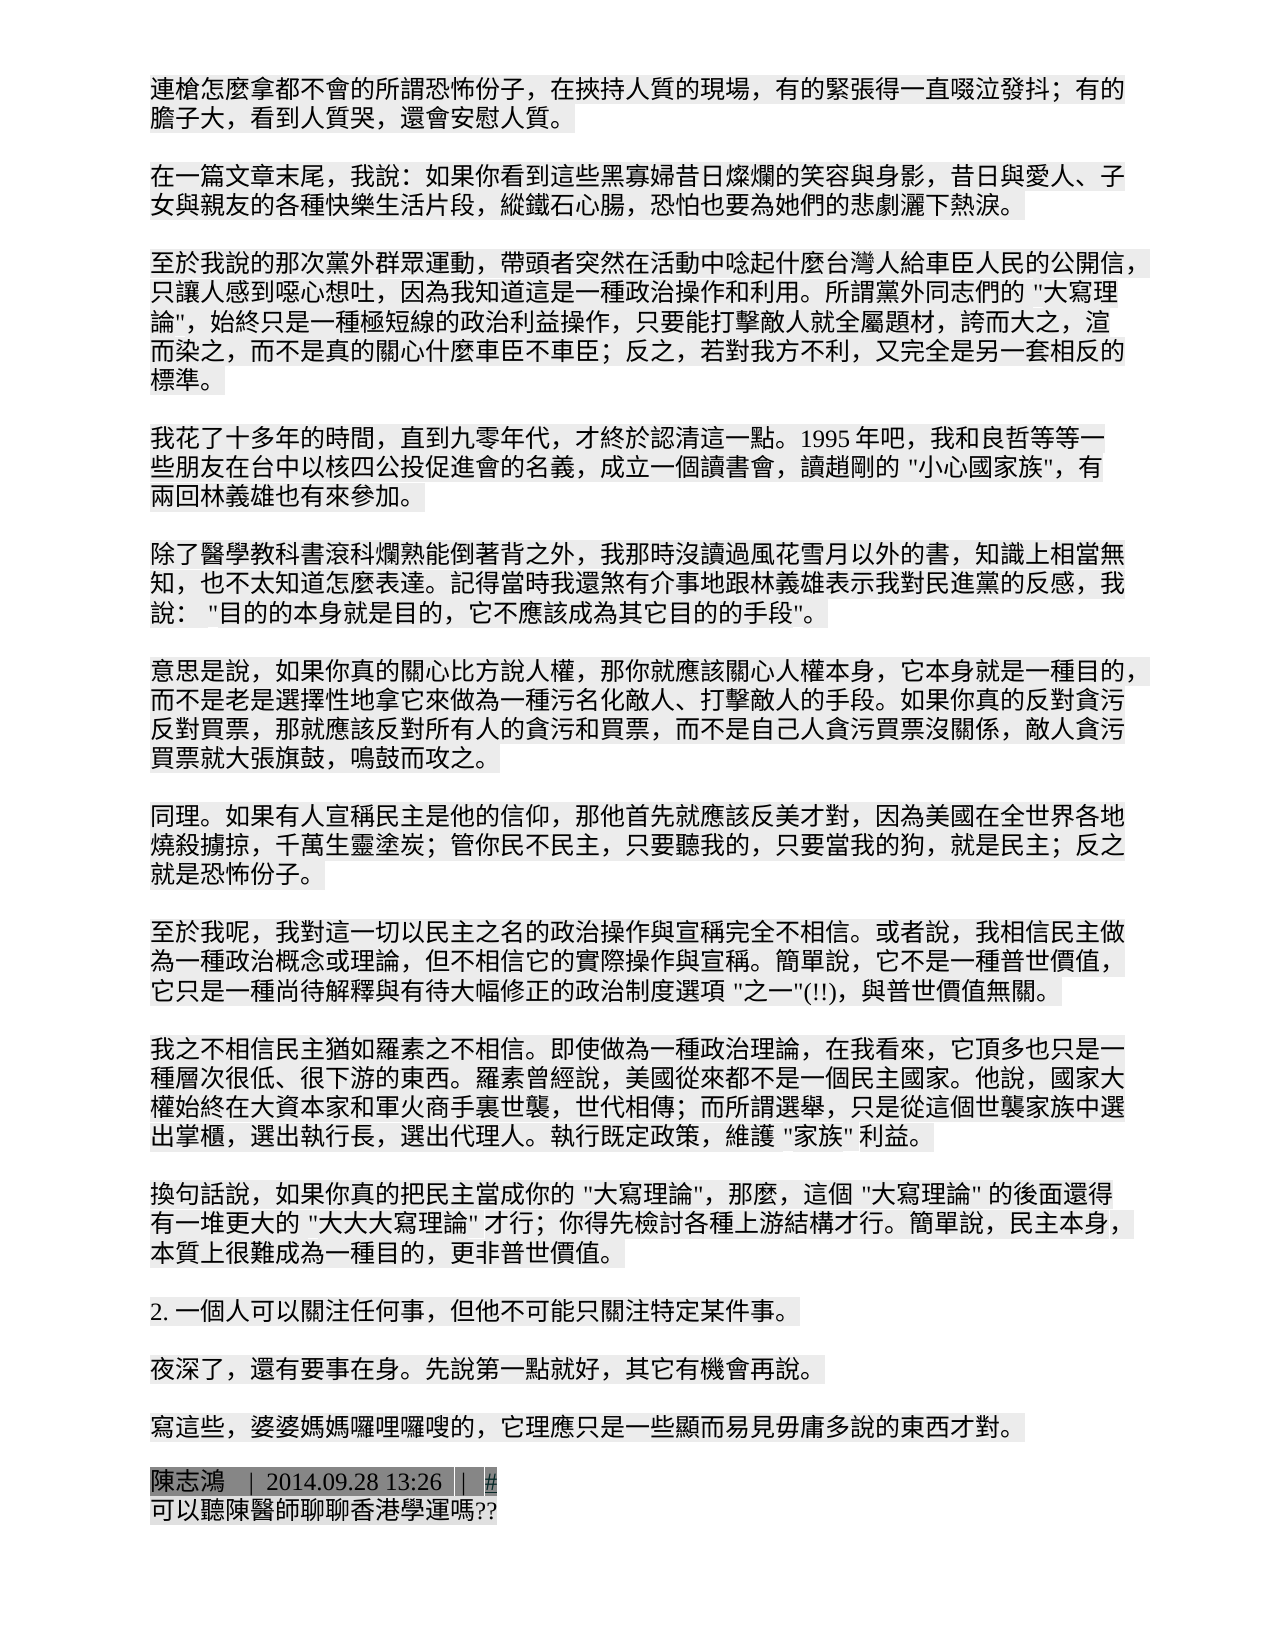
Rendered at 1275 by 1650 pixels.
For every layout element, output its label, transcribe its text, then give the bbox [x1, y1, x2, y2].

text 可以聽陳醫師聊聊香港學運嗎?? [150, 1496, 1125, 1554]
text 陳志鴻 | 2014.09.28 13:26 | # [150, 1467, 1125, 1496]
text 志鴻，你沒提問，我不知從何聊起，只能自由發揮。但我並不關注這事，因此也只能說點非直接相關的說法。 當然，別人要關注此事，我沒意見；關注與否，自然各有理由與需求。我只能說，這類以民主之名之事，不拘它發生在地球上哪個角落，絲毫引不起我任何興趣或特殊敬意。近二十年來，隨著我對各種以民主之名之事的了解越深，對它的敬意也隨之越少，鄙夷更甚。 估計應該很多忠(民進)黨愛(台灣)國者應該很關注這事才對。這是他們的自由，只要別以為大家都應該跟他一樣蠢血沸騰就行。 當然，(我又得被迫做自我說明了)我並不是說凡是關注這些事就是忠黨愛國；關注與否，自然各有理由，沒有對錯。 在台灣這樣一個對世界徹底無知且絲毫不感興趣的島上，大概也只有跟綠油油的東西能扯得上關係或企圖硬扯上關係的，才會引起綠油油人士的特別關注；但這樣一種關注是荒唐的，智障的，功利的，扭曲的，自欺欺人的，因此也是可恥的。 就如經常有人跑來巴勒網或寫信給我表態支持，因為他們一聽到巴勒斯坦建國，就馬上望文生義想到台獨建國；但這類蠢血沸騰的政治衝動畢竟不是巴勒網的屬性，甚且是巴勒網的天敵。 以下所講，僅是通則，非指特定事件。我大約可以講上七、八點，先說兩點好了： 1. 一個人可以關注任何事，但他不可能不提供理由。 在你觀察或關注某個東西時，邏輯上你得 "先" 有個理論，然後你才能知道要如何觀察以及應觀察些什麼。 Karl Popper有一次上課，要學生們觀察黑板，大家一頭霧水，因為要觀察黑板的 "什麼" 呢？觀察它的顏色嗎？還是大小？還是材質？還是觀察它乾不乾淨？有無異物在上面等等？除非你先告訴我一個理論(或說方向)，否則我不知道要如何觀察一塊黑板。 哲學上有個理論叫 "理論的理論" (theory theory)，意思約略就是這樣： 我不可能了解任何一個人，更不可能了解世界(這塊 "黑板")，因為我看不見旁人的心靈，我對萬物一無所知。了解或溝通若要成為可能，我首先就得對旁人的心靈或對這世界 "先" 在自己的心裏頭形成一些最基本的理論或假設，藉由這樣一些理論或假設做為一種橋樑，賦予人事物的各種意義。 當然，這樣一種先於所有理論的 "大寫的理論" 可以有千百種，乃至無數種；但若有人形成的理論是 "獨立" 或 "反中"，只要一聽到獨立他就蠢血沸騰，哪管你是巴勒斯坦或巴基斯坦，恁爸一概支持啦；或是只要能反中，恁爸也一概支持啦。這樣一種低能的大寫理論，我們只能說他頭殼壞去了。 你可以把我所謂的 "大寫的理論" 想像成各種收納盒，就像數學上的 "集合"(set)觀念一樣，依據不同屬性，把事物分類到不同的集合裏。 簡單說，世界不存在；唯有當這大寫的理論誕生，世界也才隨之誕生。我們根據各種大寫的理論來架構出一個個所謂 "世界"；理論不同，世界自然也就長得不一樣，你也可以說這是一種 "語言"。 墨西哥那位蒙面騎士 Marcos，在我看來也許是人類史上僅次於甘地的革命家或改革者，他常說 "語言就是我們的武器"，"我們(指弱者)應該尋找並創造屬於自己的語言"，一部份就是這個意思，另一部份的意思就暫且不表。 二十幾年前，也就是八零年代末，大家躲躲閃閃地剛剛開始喊台獨。記得在一次群眾運動中，主持人突然在活動的最高潮唸起一封 "台灣人民寫給車臣人民的公開信"，信裏裝模作樣地表達台灣人對於車臣人民追求獨立的決心和勇氣的敬佩。 我當下聽了覺得挺噁心，因為那不是建立在真正的關注或理解上，而純粹只是因為車臣反抗蘇聯共黨，於是就見獵心喜，趕緊裝模作樣地公開表示支持。 這些 "同志們"，我對他們了解到爆，他們哪會關心什麼車不車臣；純粹只是因為車臣要獨立，於是就拿來藉題發揮，寫什麼公開信，說什麼 "勇敢的台灣郎" 要向 "勇敢的車臣人民" 致敬。 那時候，蘇聯剛解體，獨立成20幾個(？)小國。車臣亦宣告獨立，隨之引起多年戰亂。 我從差不多1999年起，寫過有關車臣的一些文章，批評蘇聯的殘暴鎮壓與殺害異己。因為文章數量多，而且對於相關議題看了些書，更對其中幾個事件稍微做過一點功課，甚至一度想把文章集結成書；連書名都想好了，就叫做 "亂世兒女黑寡婦：車臣悲歌"。 我對之略微做過一點研究的事件例如，莫斯科歌劇院的黑寡婦挾持人質事件。我有理由相信俄羅斯的情治人員事先滲透並參與其中，為的是一舉殲滅所謂恐怖份子，不惜以人質為餌。另外我也寫過一位廣受尊敬的女記者被暗殺，叫 Anna Politkovskaya。 這位女記者，為人正直，勇敢，善良，即使在俄羅斯都廣受人們尊敬。幾位凶手後來雖全數判處重刑，但我相信這是俄羅斯官方所指使，因為在安娜被殺之前，短短十幾年之間(1990-2006年)，俄羅斯至少有四十幾名記者死於非命，而且大多找不到兇手。管控嚴密的社會，每年殺害幾名報導不利於官方的記者，若非官方所為，誰有這本事？ 至於所謂黑寡婦，就是自己的老公命喪戰亂之中，或自願成為 "恐怖份子" 即人肉炸彈而死，妻子家破人亡無路可走之際，出於悲憤，自己也成為人肉炸彈或所謂恐怖份子。莫斯科歌劇院挾持八百多名人質事件便是一群黑寡婦所為，四十幾人全數罹難。 我並不關心車臣是否應該獨立，獨立與否並不是我的 "大寫的理論"，過去不是，現在不是，將來也不是。 在影片和各種資料中，我看到這些黑寡婦，這些原本散落於各行各業的女生或家庭主婦，連槍怎麼拿都不會的所謂恐怖份子，在挾持人質的現場，有的緊張得一直啜泣發抖；有的膽子大，看到人質哭，還會安慰人質。 在一篇文章末尾，我說：如果你看到這些黑寡婦昔日燦爛的笑容與身影，昔日與愛人、子女與親友的各種快樂生活片段，縱鐵石心腸，恐怕也要為她們的悲劇灑下熱淚。 至於我說的那次黨外群眾運動，帶頭者突然在活動中唸起什麼台灣人給車臣人民的公開信，只讓人感到噁心想吐，因為我知道這是一種政治操作和利用。所謂黨外同志們的 "大寫理論"，始終只是一種極短線的政治利益操作，只要能打擊敵人就全屬題材，誇而大之，渲而染之，而不是真的關心什麼車臣不車臣；反之，若對我方不利，又完全是另一套相反的標準。 我花了十多年的時間，直到九零年代，才終於認清這一點。1995年吧，我和良哲等等一些朋友在台中以核四公投促進會的名義，成立一個讀書會，讀趙剛的 "小心國家族"，有兩回林義雄也有來參加。 除了醫學教科書滾科爛熟能倒著背之外，我那時沒讀過風花雪月以外的書，知識上相當無知，也不太知道怎麼表達。記得當時我還煞有介事地跟林義雄表示我對民進黨的反感，我說： "目的的本身就是目的，它不應該成為其它目的的手段"。 意思是說，如果你真的關心比方說人權，那你就應該關心人權本身，它本身就是一種目的，而不是老是選擇性地拿它來做為一種污名化敵人、打擊敵人的手段。如果你真的反對貪污反對買票，那就應該反對所有人的貪污和買票，而不是自己人貪污買票沒關係，敵人貪污買票就大張旗鼓，鳴鼓而攻之。 同理。如果有人宣稱民主是他的信仰，那他首先就應該反美才對，因為美國在全世界各地燒殺擄掠，千萬生靈塗炭；管你民不民主，只要聽我的，只要當我的狗，就是民主；反之就是恐怖份子。 至於我呢，我對這一切以民主之名的政治操作與宣稱完全不相信。或者說，我相信民主做為一種政治概念或理論，但不相信它的實際操作與宣稱。簡單說，它不是一種普世價值，它只是一種尚待解釋與有待大幅修正的政治制度選項 "之一"(!!)，與普世價值無關。 我之不相信民主猶如羅素之不相信。即使做為一種政治理論，在我看來，它頂多也只是一種層次很低、很下游的東西。羅素曾經說，美國從來都不是一個民主國家。他說，國家大權始終在大資本家和軍火商手裏世襲，世代相傳；而所謂選舉，只是從這個世襲家族中選出掌櫃，選出執行長，選出代理人。執行既定政策，維護 "家族" 利益。 換句話說，如果你真的把民主當成你的 "大寫理論"，那麼，這個 "大寫理論" 的後面還得有一堆更大的 "大大大寫理論" 才行；你得先檢討各種上游結構才行。簡單說，民主本身，本質上很難成為一種目的，更非普世價值。 2. 一個人可以關注任何事，但他不可能只關注特定某件事。 夜深了，還有要事在身。先說第一點就好，其它有機會再說。 寫這些，婆婆媽媽囉哩囉嗖的，它理應只是一些顯而易見毋庸多說的東西才對。 [150, 75, 1125, 1442]
